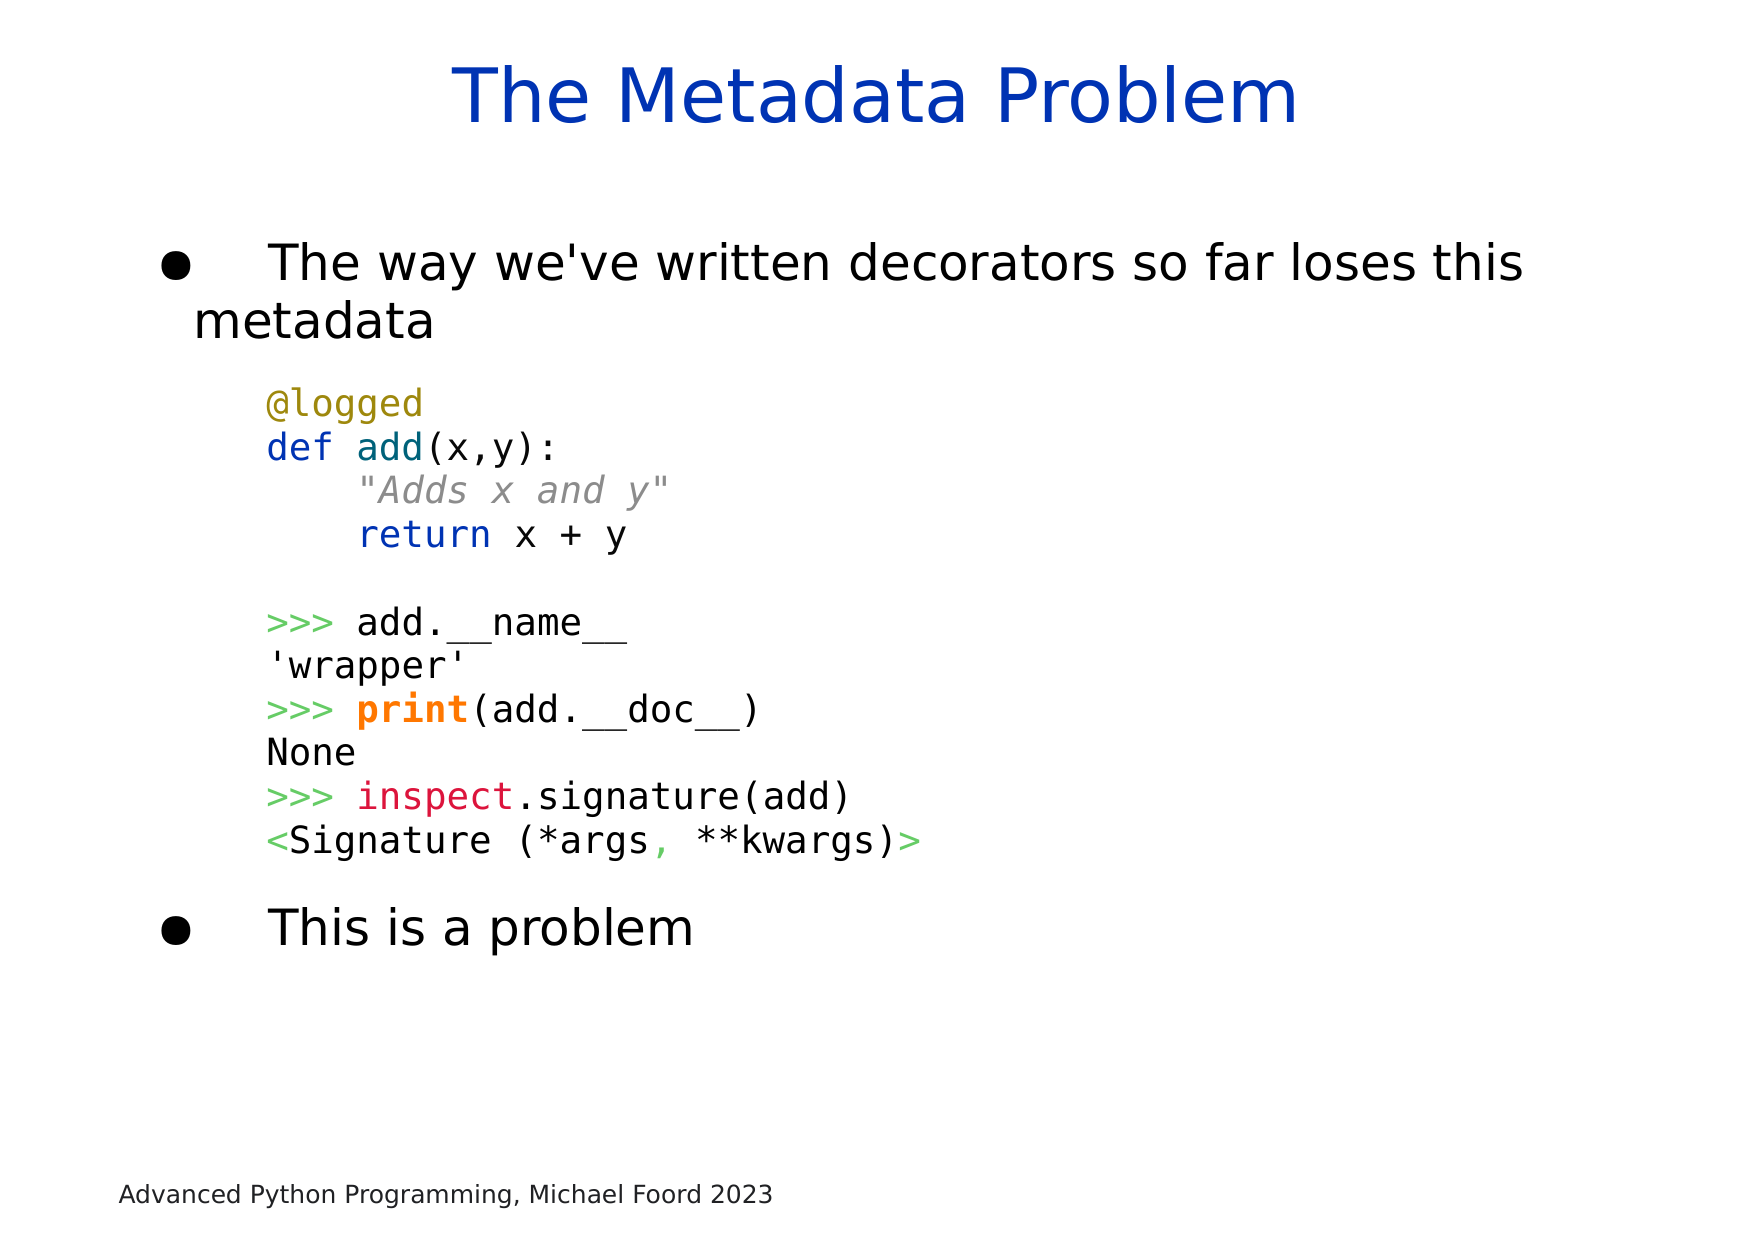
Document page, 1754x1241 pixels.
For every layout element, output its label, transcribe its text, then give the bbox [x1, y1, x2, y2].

text 'wrapper' [266, 644, 1636, 687]
text >>> print(add.__doc__) [266, 687, 1636, 731]
text >>> inspect.signature(add) [266, 775, 1636, 818]
text The Metadata Problem [118, 53, 1636, 140]
text None [266, 731, 1636, 775]
text @logged def add(x,y): "Adds x and y" return x + y [266, 382, 1636, 556]
list The way we've written decorators so far loses this metadata [156, 234, 1636, 350]
list This is a problem [156, 899, 1636, 957]
text <Signature (*args, **kwargs)> [266, 818, 1636, 862]
text >>> add.__name__ [266, 600, 1636, 644]
